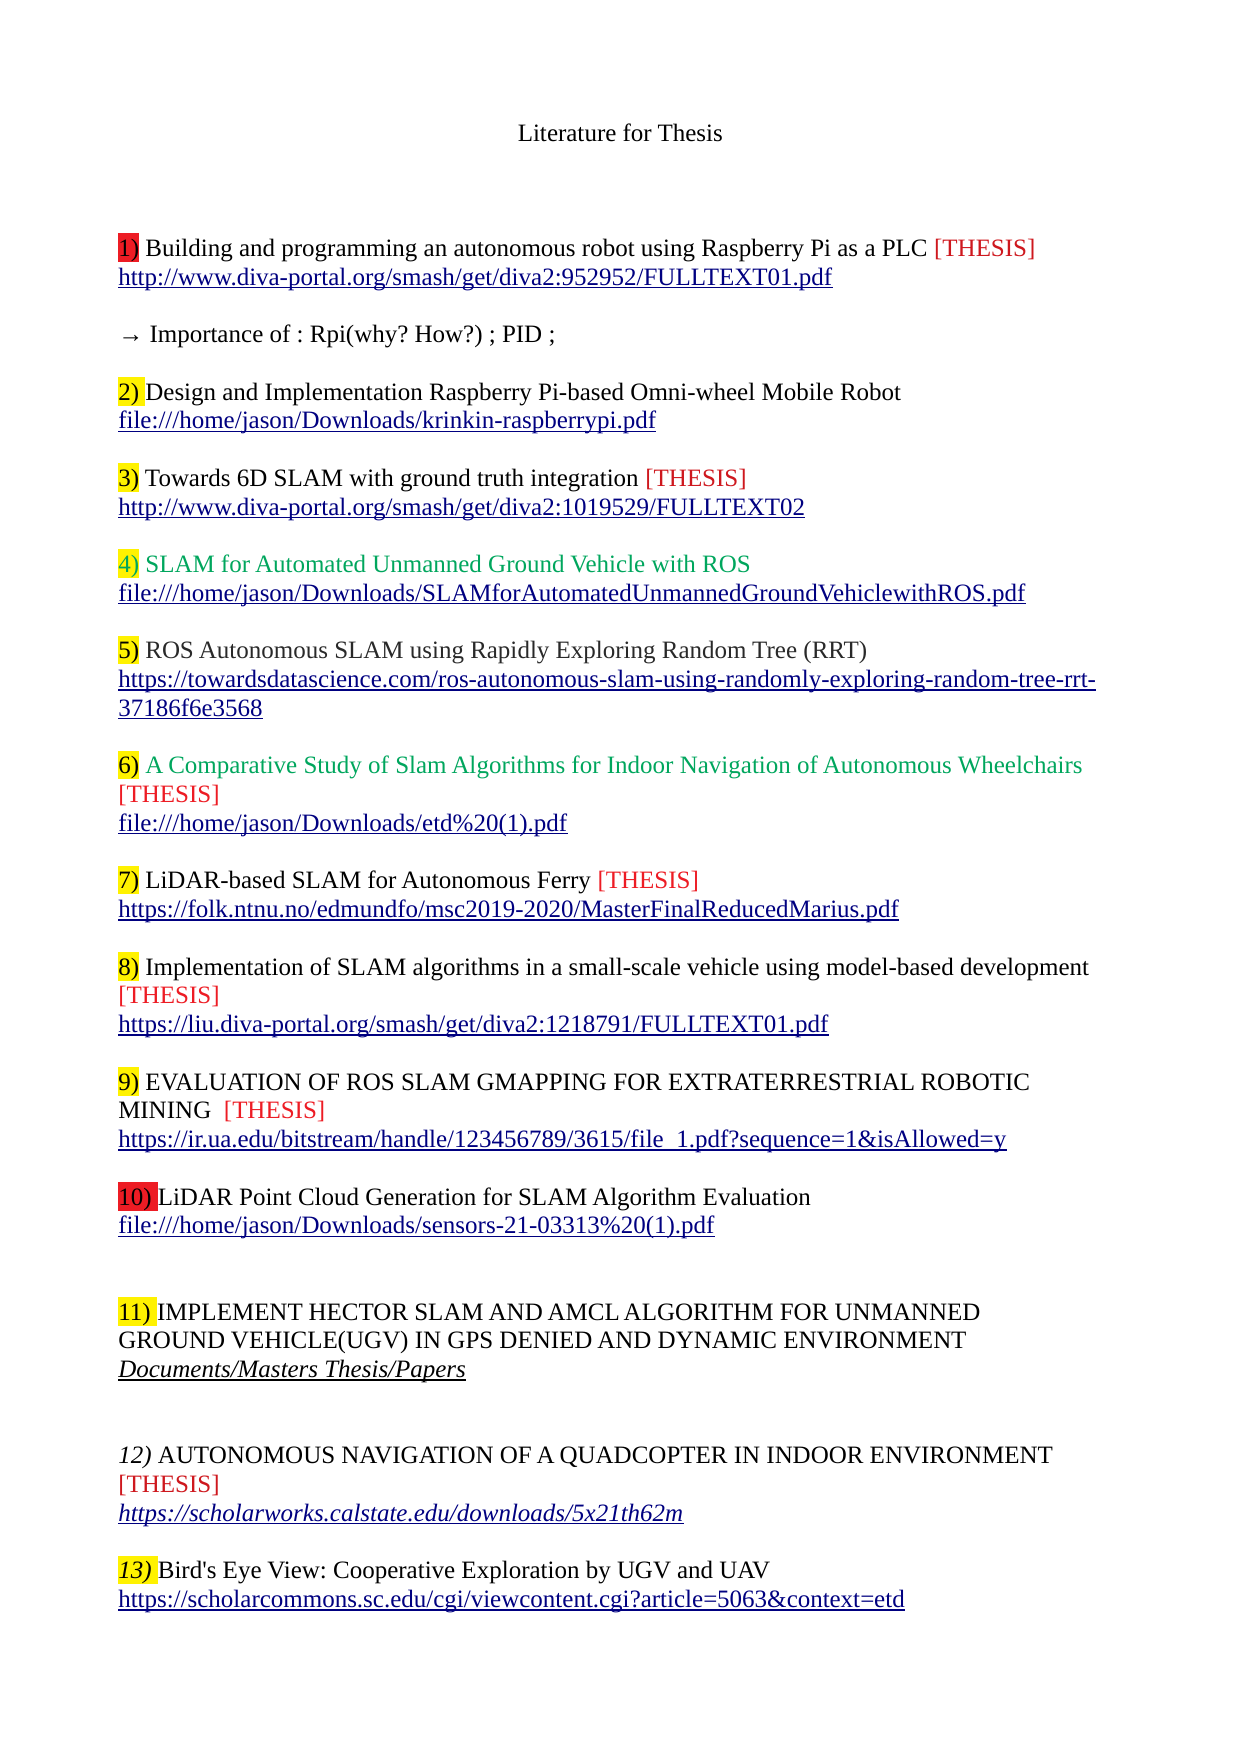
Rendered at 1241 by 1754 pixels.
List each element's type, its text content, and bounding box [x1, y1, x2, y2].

text https://liu.diva-portal.org/smash/get/diva2:1218791/FULLTEXT01.pdf [118, 1009, 1122, 1038]
text https://towardsdatascience.com/ros-autonomous-slam-using-randomly-exploring-random-tree-rrt-37186f6e3568 [118, 664, 1122, 722]
text file:///home/jason/Downloads/SLAMforAutomatedUnmannedGroundVehiclewithROS.pdf [118, 578, 1122, 607]
text http://www.diva-portal.org/smash/get/diva2:952952/FULLTEXT01.pdf [118, 262, 1122, 291]
text file:///home/jason/Downloads/sensors-21-03313%20(1).pdf [118, 1211, 1122, 1239]
text file:///home/jason/Downloads/krinkin-raspberrypi.pdf [118, 406, 1122, 434]
text Literature for Thesis [118, 118, 1122, 147]
text GROUND VEHICLE(UGV) IN GPS DENIED AND DYNAMIC ENVIRONMENT [118, 1326, 1122, 1354]
text 4) SLAM for Automated Unmanned Ground Vehicle with ROS [118, 549, 1122, 578]
text 1) Building and programming an autonomous robot using Raspberry Pi as a PLC [THESIS] [118, 233, 1122, 262]
text 11) IMPLEMENT HECTOR SLAM AND AMCL ALGORITHM FOR UNMANNED [118, 1297, 1122, 1326]
text 8) Implementation of SLAM algorithms in a small-scale vehicle using model-based development [THESIS] [118, 952, 1122, 1009]
text 9) EVALUATION OF ROS SLAM GMAPPING FOR EXTRATERRESTRIAL ROBOTIC MINING [THESIS] [118, 1067, 1122, 1124]
text 3) Towards 6D SLAM with ground truth integration [THESIS] [118, 463, 1122, 492]
text 12) AUTONOMOUS NAVIGATION OF A QUADCOPTER IN INDOOR ENVIRONMENT [THESIS] [118, 1441, 1122, 1498]
text 7) LiDAR-based SLAM for Autonomous Ferry [THESIS] [118, 866, 1122, 894]
text 6) A Comparative Study of Slam Algorithms for Indoor Navigation of Autonomous Wheelchairs [THESIS] [118, 751, 1122, 808]
text 5) ROS Autonomous SLAM using Rapidly Exploring Random Tree (RRT) [118, 636, 1122, 664]
text http://www.diva-portal.org/smash/get/diva2:1019529/FULLTEXT02 [118, 492, 1122, 521]
text 13) Bird's Eye View: Cooperative Exploration by UGV and UAV [118, 1556, 1122, 1584]
text https://scholarworks.calstate.edu/downloads/5x21th62m [118, 1498, 1122, 1527]
text file:///home/jason/Downloads/etd%20(1).pdf [118, 808, 1122, 837]
text → Importance of : Rpi(why? How?) ; PID ; [118, 319, 1122, 348]
text 2) Design and Implementation Raspberry Pi-based Omni-wheel Mobile Robot [118, 377, 1122, 406]
text https://ir.ua.edu/bitstream/handle/123456789/3615/file_1.pdf?sequence=1&isAllowed=y [118, 1124, 1122, 1153]
text 10) LiDAR Point Cloud Generation for SLAM Algorithm Evaluation [118, 1182, 1122, 1211]
text https://scholarcommons.sc.edu/cgi/viewcontent.cgi?article=5063&context=etd [118, 1584, 1122, 1613]
text Documents/Masters Thesis/Papers [118, 1354, 1122, 1383]
text https://folk.ntnu.no/edmundfo/msc2019-2020/MasterFinalReducedMarius.pdf [118, 894, 1122, 923]
